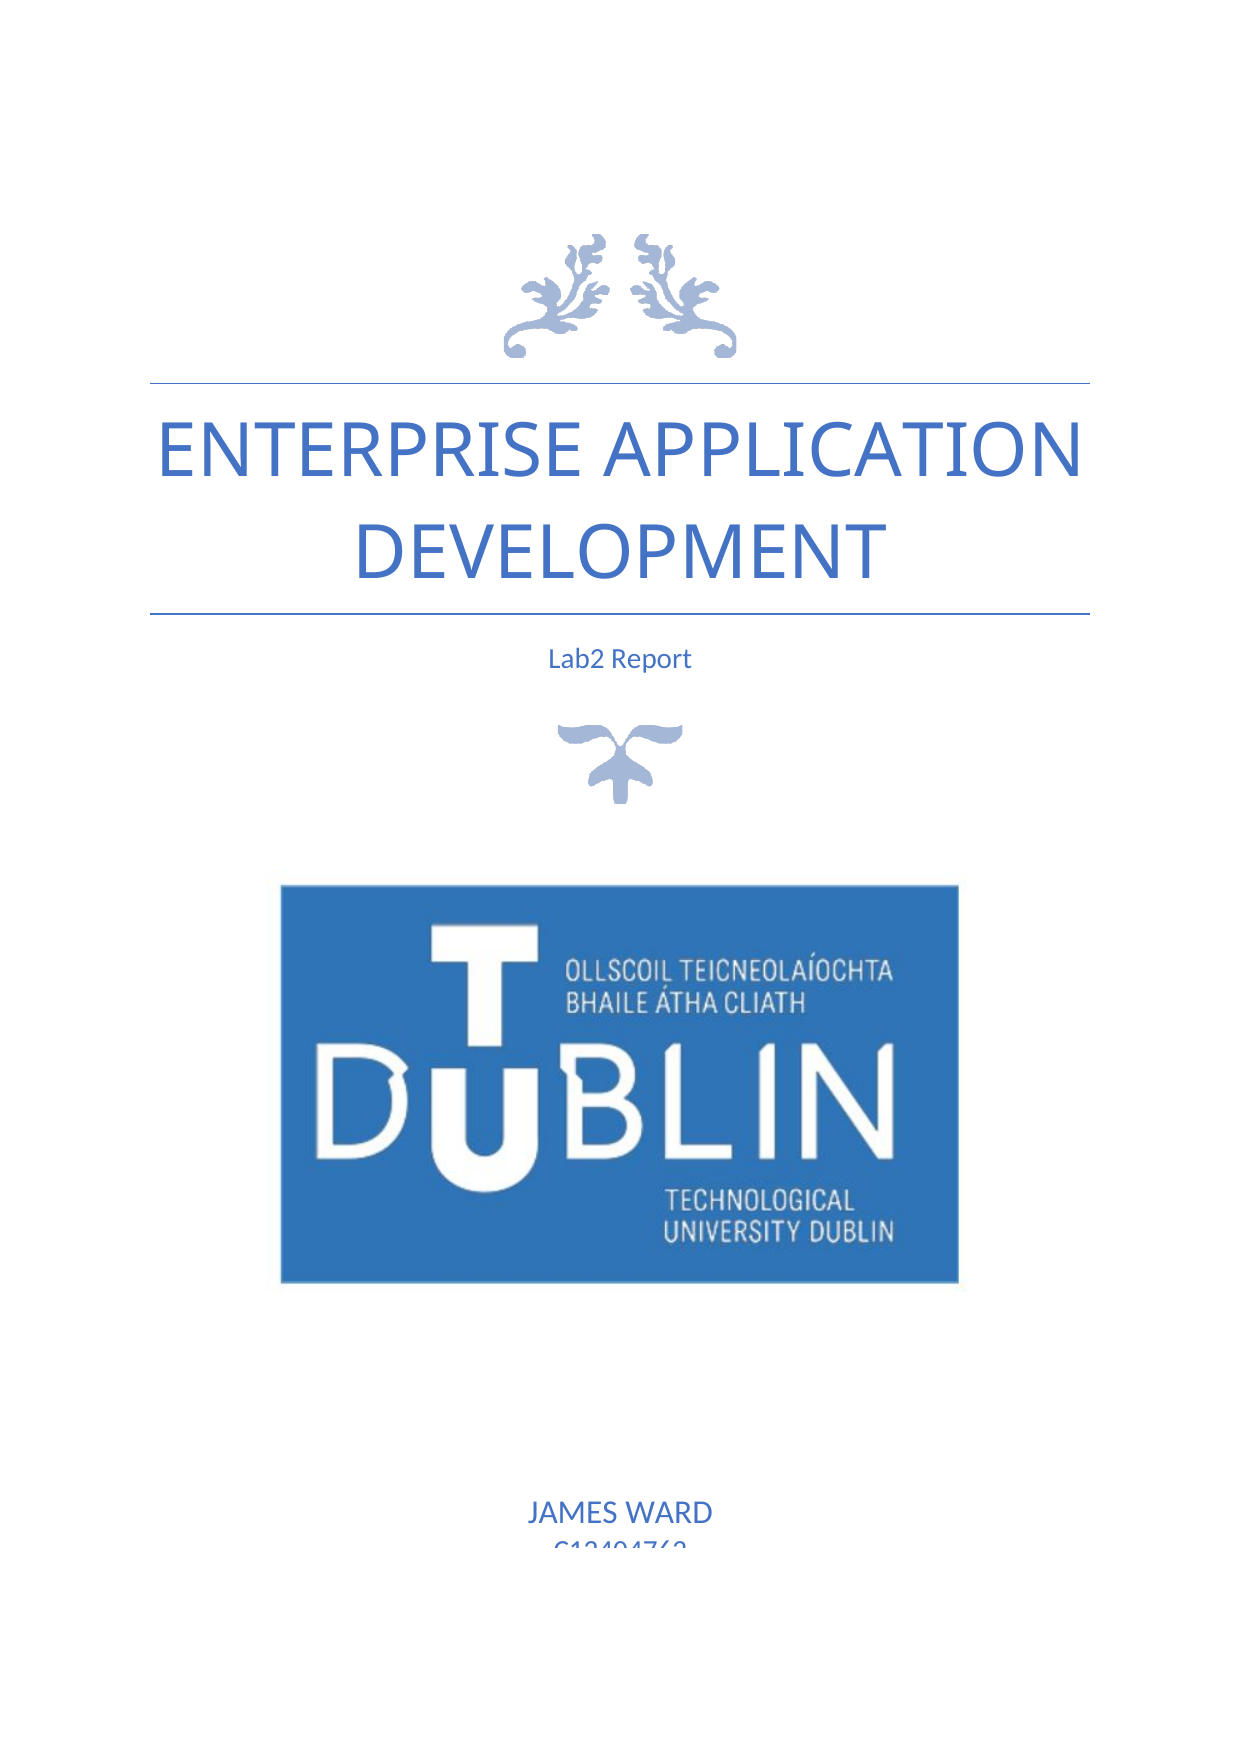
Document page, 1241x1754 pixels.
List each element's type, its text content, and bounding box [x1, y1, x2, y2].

text Enterprise Application Development [150, 384, 1090, 613]
text Lab2 Report [150, 640, 1090, 676]
text C12404762 [150, 1532, 1090, 1548]
text James Ward [150, 1491, 1090, 1532]
